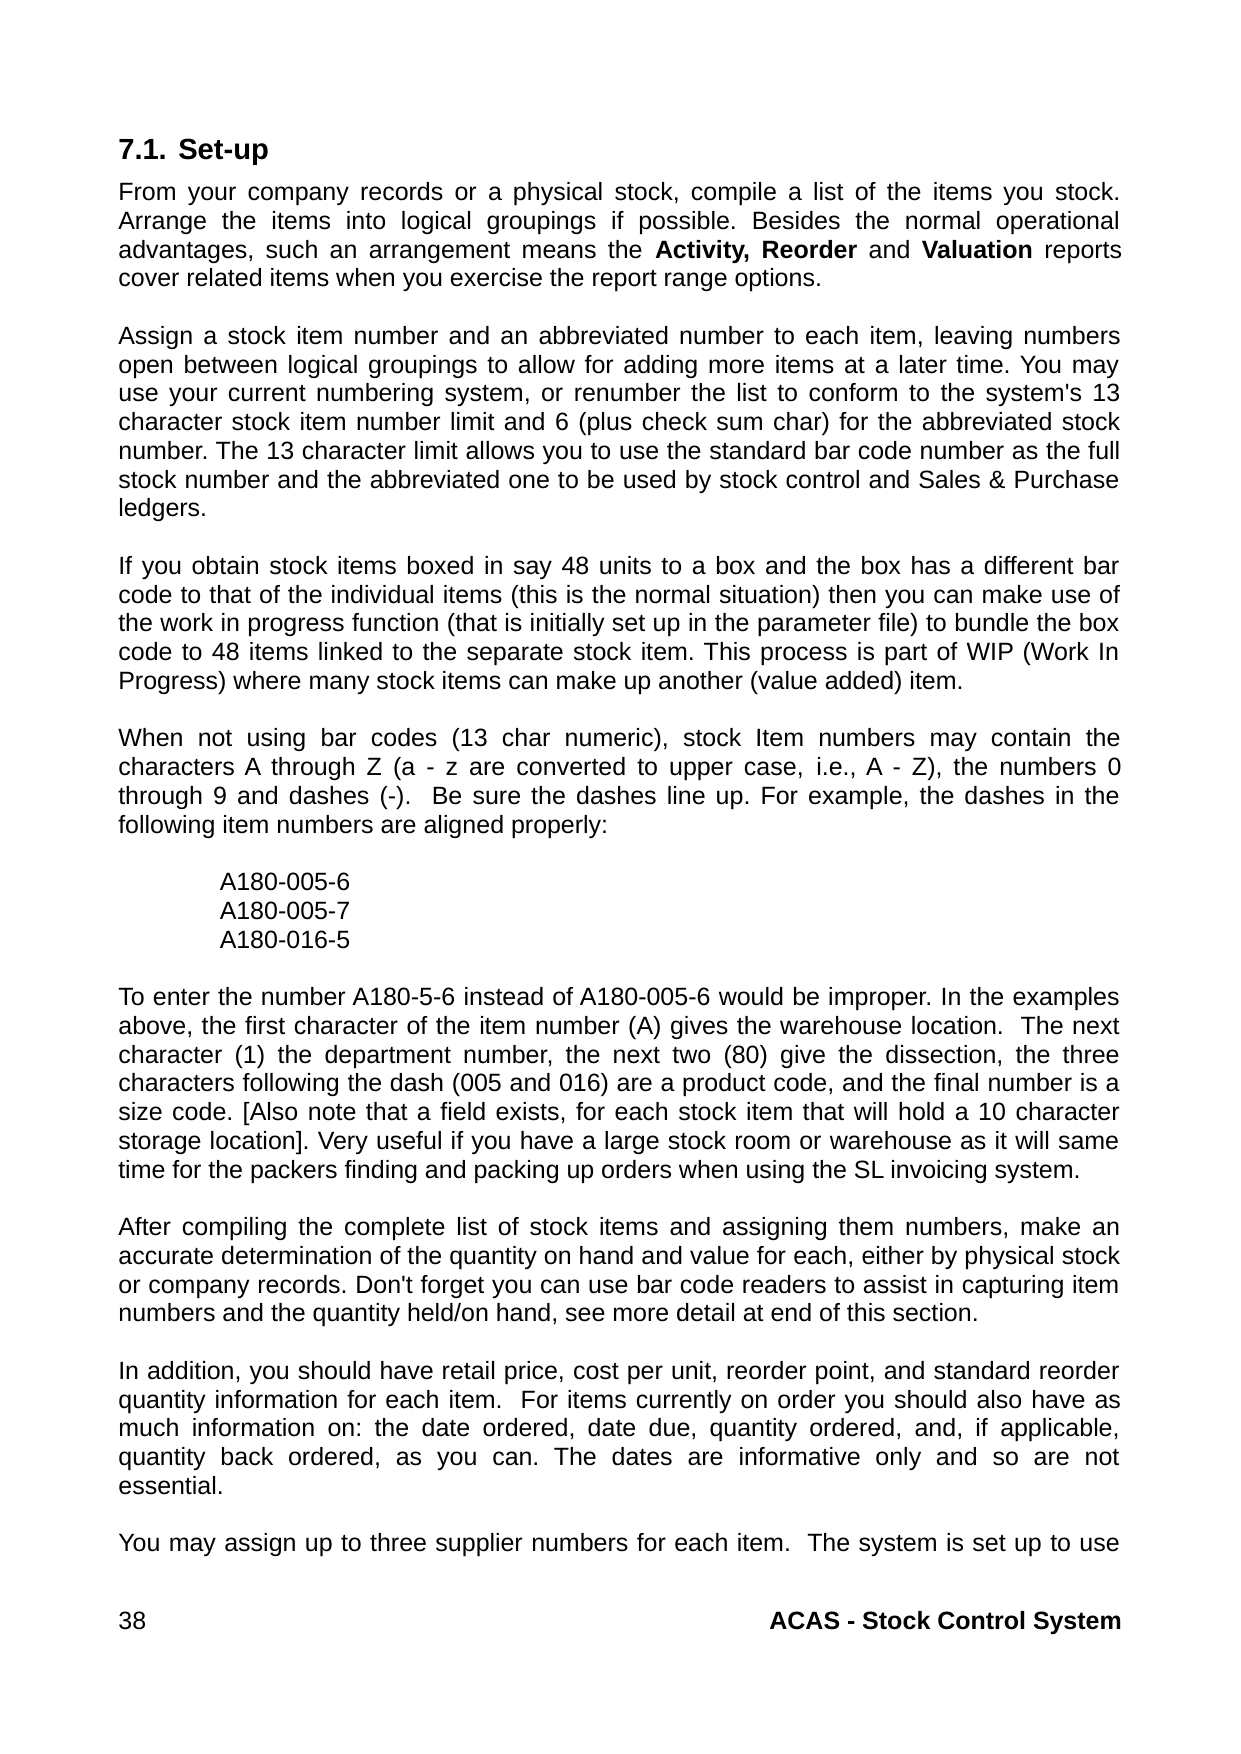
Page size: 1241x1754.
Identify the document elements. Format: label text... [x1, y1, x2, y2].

text After compiling the complete list of stock items and assigning them numbers, make an accurate determination of the quantity on hand and value for each, either by physical stock or company records. Don't forget you can use bar code readers to assist in capturing item numbers and the quantity held/on hand, see more detail at end of this section. [118, 1212, 1122, 1327]
text When not using bar codes (13 char numeric), stock Item numbers may contain the characters A through Z (a - z are converted to upper case, i.e., A - Z), the numbers 0 through 9 and dashes (-). Be sure the dashes line up. For example, the dashes in the following item numbers are aligned properly: [118, 723, 1122, 838]
text A180-016-5 [118, 925, 1122, 953]
text A180-005-7 [118, 896, 1122, 925]
text In addition, you should have retail price, cost per unit, reorder point, and standard reorder quantity information for each item. For items currently on order you should also have as much information on: the date ordered, date due, quantity ordered, and, if applicable, quantity back ordered, as you can. The dates are informative only and so are not essential. [118, 1356, 1122, 1500]
text You may assign up to three supplier numbers for each item. The system is set up to use [118, 1528, 1122, 1557]
text Assign a stock item number and an abbreviated number to each item, leaving numbers open between logical groupings to allow for adding more items at a later time. You may use your current numbering system, or renumber the list to conform to the system's 13 character stock item number limit and 6 (plus check sum char) for the abbreviated stock number. The 13 character limit allows you to use the standard bar code number as the full stock number and the abbreviated one to be used by stock control and Sales & Purchase ledgers. [118, 321, 1122, 522]
text A180-005-6 [118, 867, 1122, 896]
text From your company records or a physical stock, compile a list of the items you stock. Arrange the items into logical groupings if possible. Besides the normal operational advantages, such an arrangement means the Activity, Reorder and Valuation reports cover related items when you exercise the report range options. [118, 177, 1122, 292]
text To enter the number A180-5-6 instead of A180-005-6 would be improper. In the examples above, the first character of the item number (A) gives the warehouse location. The next character (1) the department number, the next two (80) give the dissection, the three characters following the dash (005 and 016) are a product code, and the final number is a size code. [Also note that a field exists, for each stock item that will hold a 10 character storage location]. Very useful if you have a large stock room or warehouse as it will same time for the packers finding and packing up orders when using the SL invoicing system. [118, 982, 1122, 1183]
subtitle Set-up [118, 132, 1122, 165]
